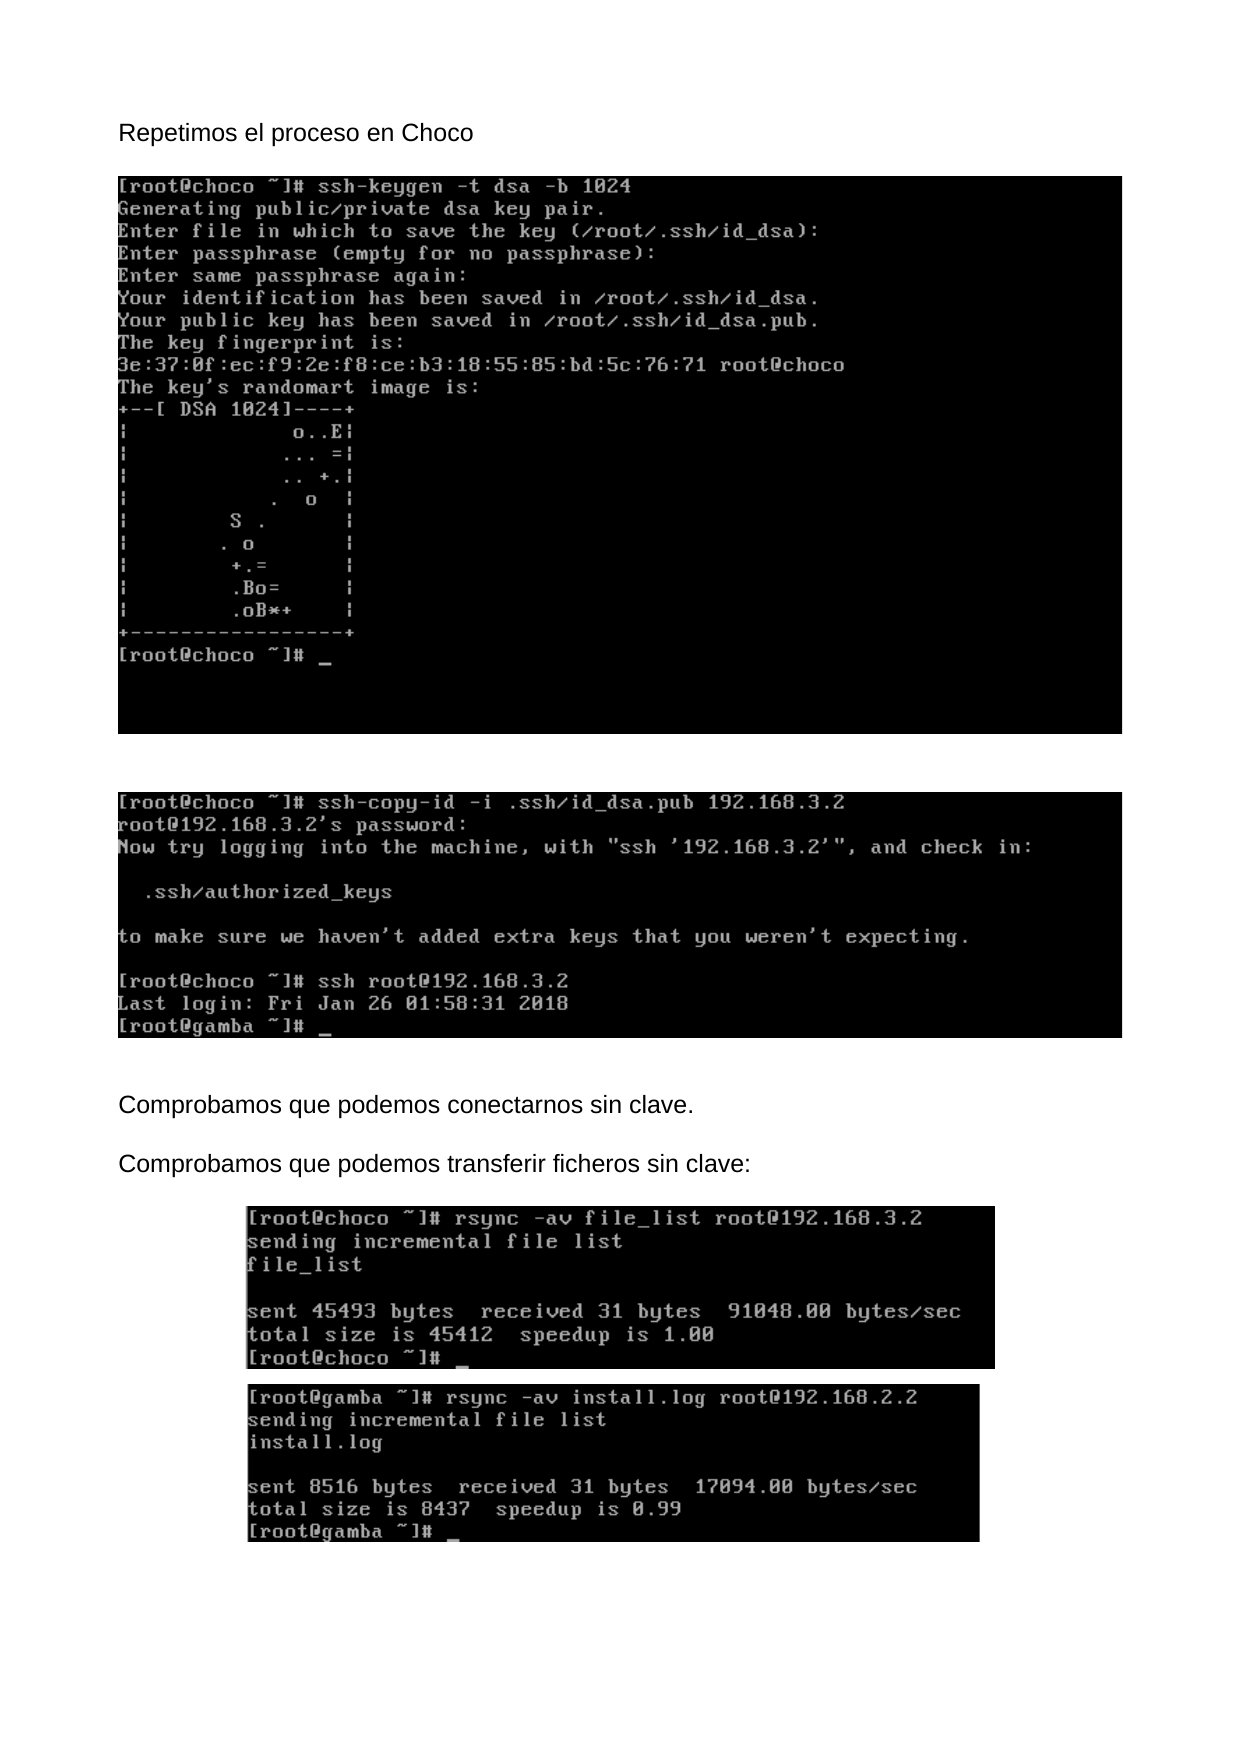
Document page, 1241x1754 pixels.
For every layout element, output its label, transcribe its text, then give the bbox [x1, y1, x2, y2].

text Comprobamos que podemos transferir ficheros sin clave: [118, 1148, 1122, 1177]
text Repetimos el proceso en Choco [118, 118, 1122, 147]
picture [245, 1206, 995, 1369]
picture [118, 792, 1123, 1038]
text Comprobamos que podemos conectarnos sin clave. [118, 1090, 1122, 1119]
picture [118, 176, 1123, 734]
picture [247, 1384, 980, 1542]
